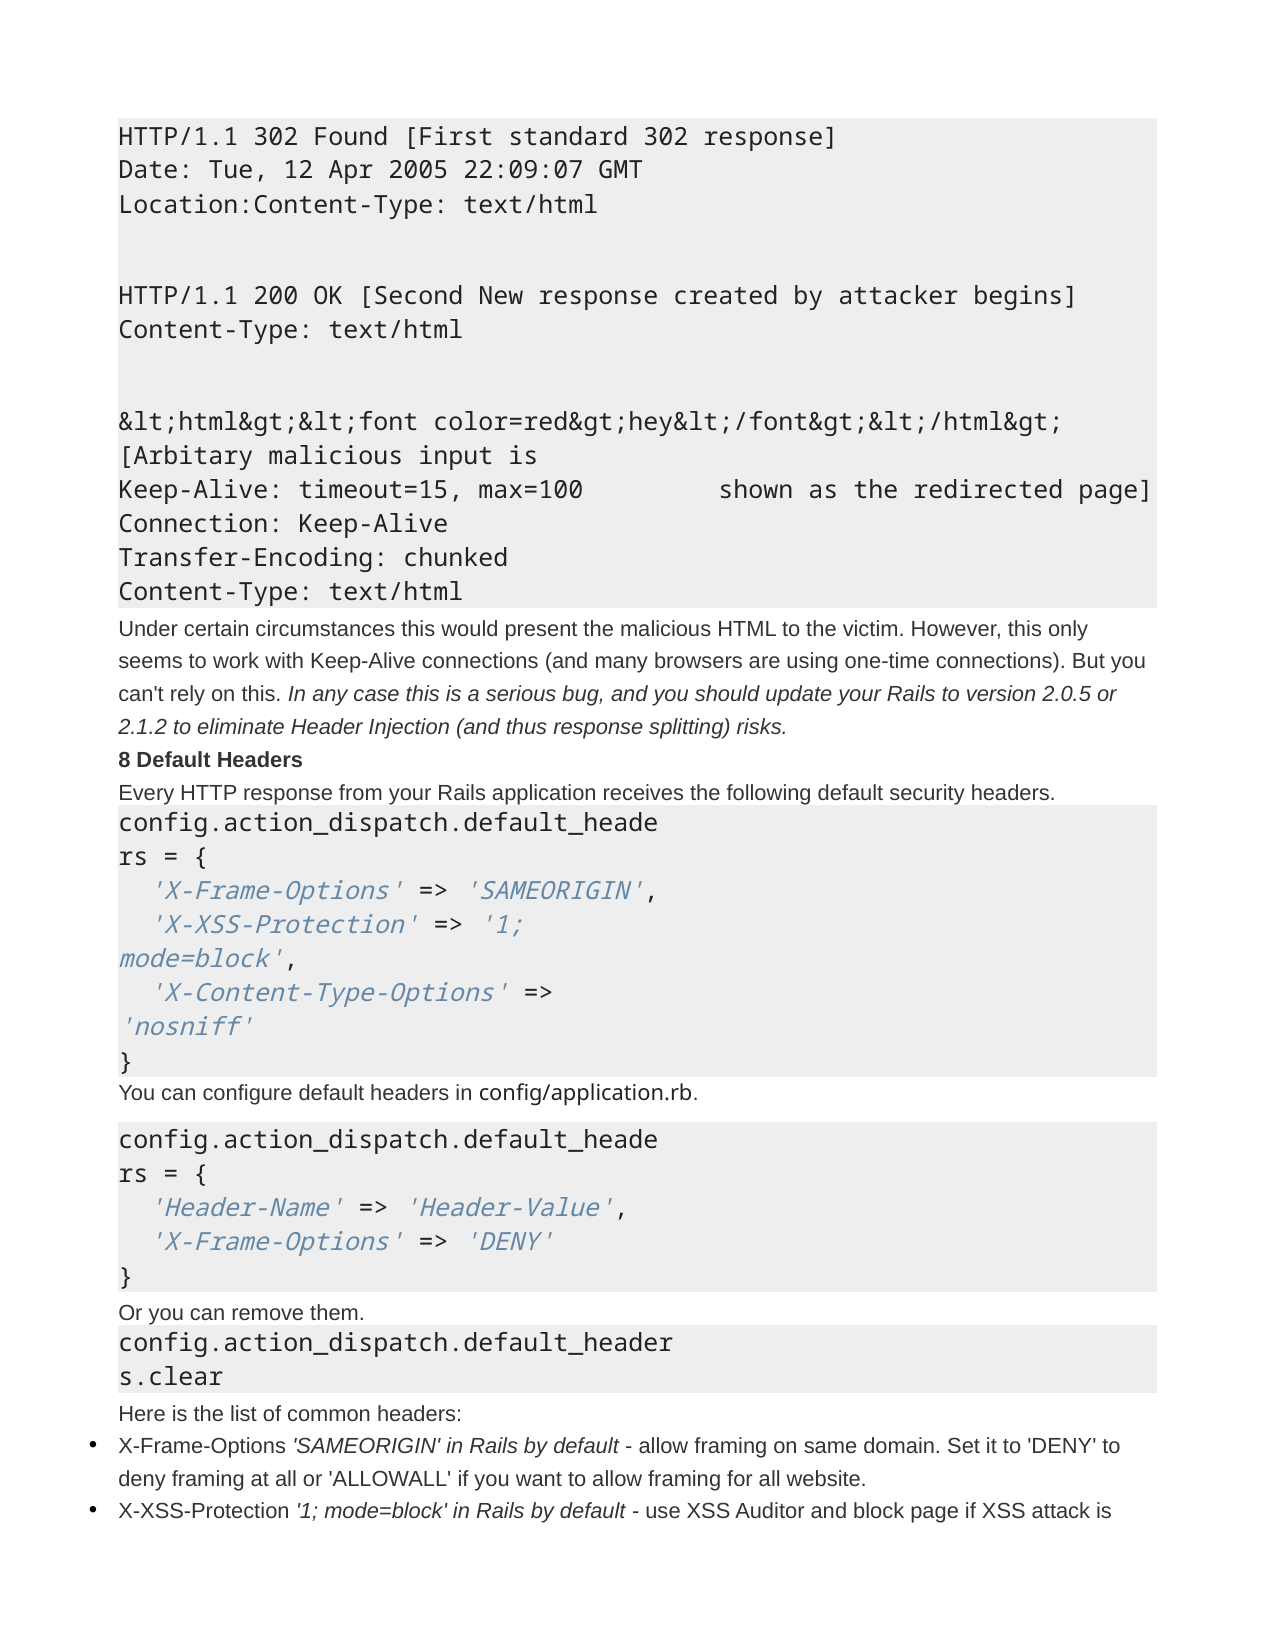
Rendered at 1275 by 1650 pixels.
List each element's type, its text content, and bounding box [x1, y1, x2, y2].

list X-XSS-Protection '1; mode=block' in Rails by default - use XSS Auditor and block page if XSS attack is [118, 1492, 1157, 1524]
subtitle 8 Default Headers [118, 739, 1157, 772]
table_header HTTP/1.1 302 Found [First standard 302 response] Date: Tue, 12 Apr 2005 22:09:07 GMT Location: Content-Type: text/html HTTP/1.1 200 OK [Second New response created by attacker begins] Content-Type: text/html &lt;html&gt;&lt;font color=red&gt;hey&lt;/font&gt;&lt;/html&gt; [Arbitary malicious input is Keep-Alive: timeout=15, max=100 shown as the redirected page] Connection: Keep-Alive Transfer-Encoding: chunked Content-Type: text/html [118, 118, 1157, 608]
text Or you can remove them. [118, 1292, 1157, 1325]
table_header config.action_dispatch.default_headers = { 'Header-Name' => 'Header-Value', 'X-Frame-Options' => 'DENY' } [118, 1122, 662, 1292]
table_header config.action_dispatch.default_headers = { 'X-Frame-Options' => 'SAMEORIGIN', 'X-XSS-Protection' => '1; mode=block', 'X-Content-Type-Options' => 'nosniff' } [118, 805, 662, 1077]
text Every HTTP response from your Rails application receives the following default security headers. [118, 772, 1157, 805]
list X-Frame-Options 'SAMEORIGIN' in Rails by default - allow framing on same domain. Set it to 'DENY' to deny framing at all or 'ALLOWALL' if you want to allow framing for all website. [118, 1426, 1157, 1492]
text Here is the list of common headers: [118, 1393, 1157, 1426]
table_header config.action_dispatch.default_headers.clear [118, 1325, 679, 1393]
text Under certain circumstances this would present the malicious HTML to the victim. However, this only seems to work with Keep-Alive connections (and many browsers are using one-time connections). But you can't rely on this. In any case this is a serious bug, and you should update your Rails to version 2.0.5 or 2.1.2 to eliminate Header Injection (and thus response splitting) risks. [118, 608, 1157, 739]
text You can configure default headers in config/application.rb. [118, 1077, 1157, 1107]
